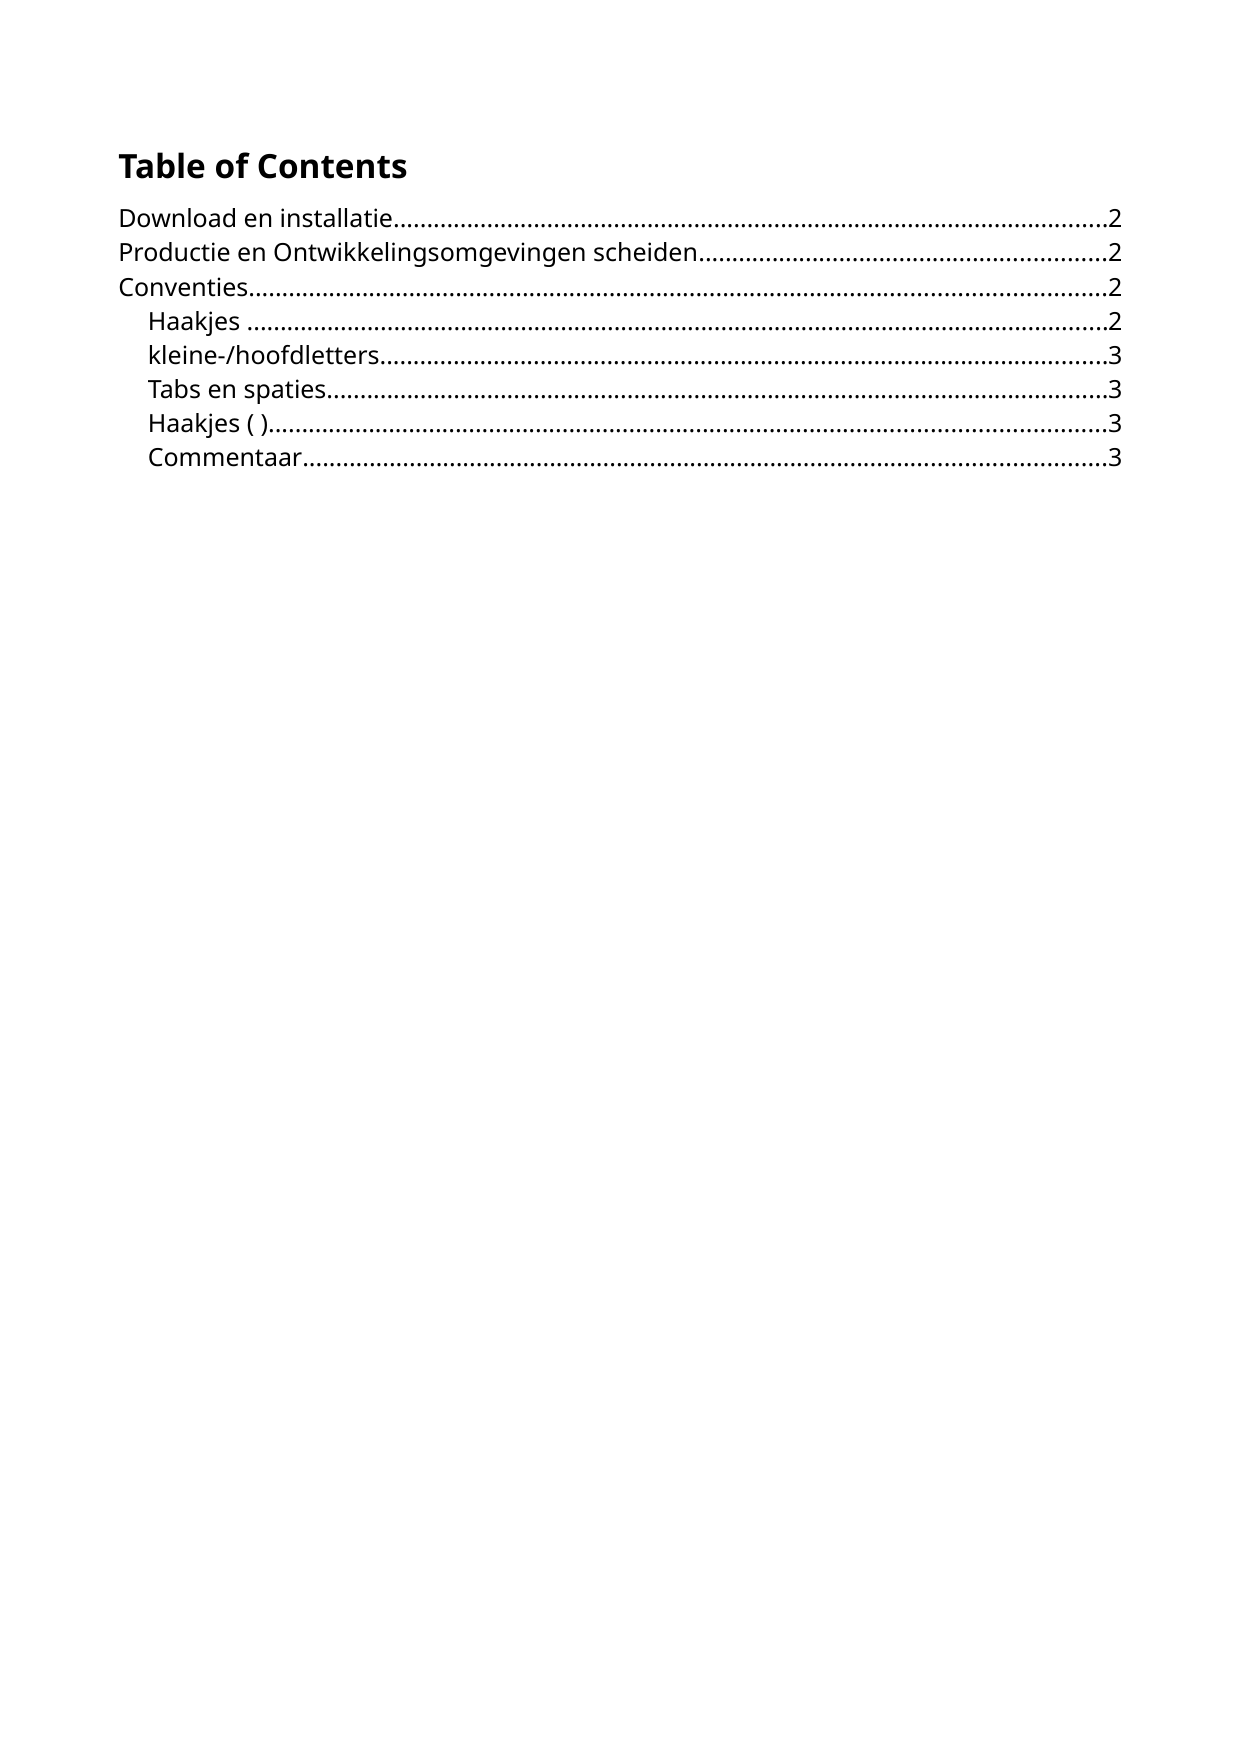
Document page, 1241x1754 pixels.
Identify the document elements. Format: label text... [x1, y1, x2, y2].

text Download en installatie 2 [118, 201, 1122, 235]
text Conventies 2 [118, 269, 1122, 303]
text Commentaar 3 [148, 439, 1122, 473]
text Haakjes ( ) 3 [148, 405, 1122, 439]
text Tabs en spaties 3 [148, 371, 1122, 405]
text Productie en Ontwikkelingsomgevingen scheiden 2 [118, 235, 1122, 269]
text kleine-/hoofdletters 3 [148, 337, 1122, 371]
text Haakjes 2 [148, 303, 1122, 337]
subtitle Table of Contents [118, 143, 1122, 188]
